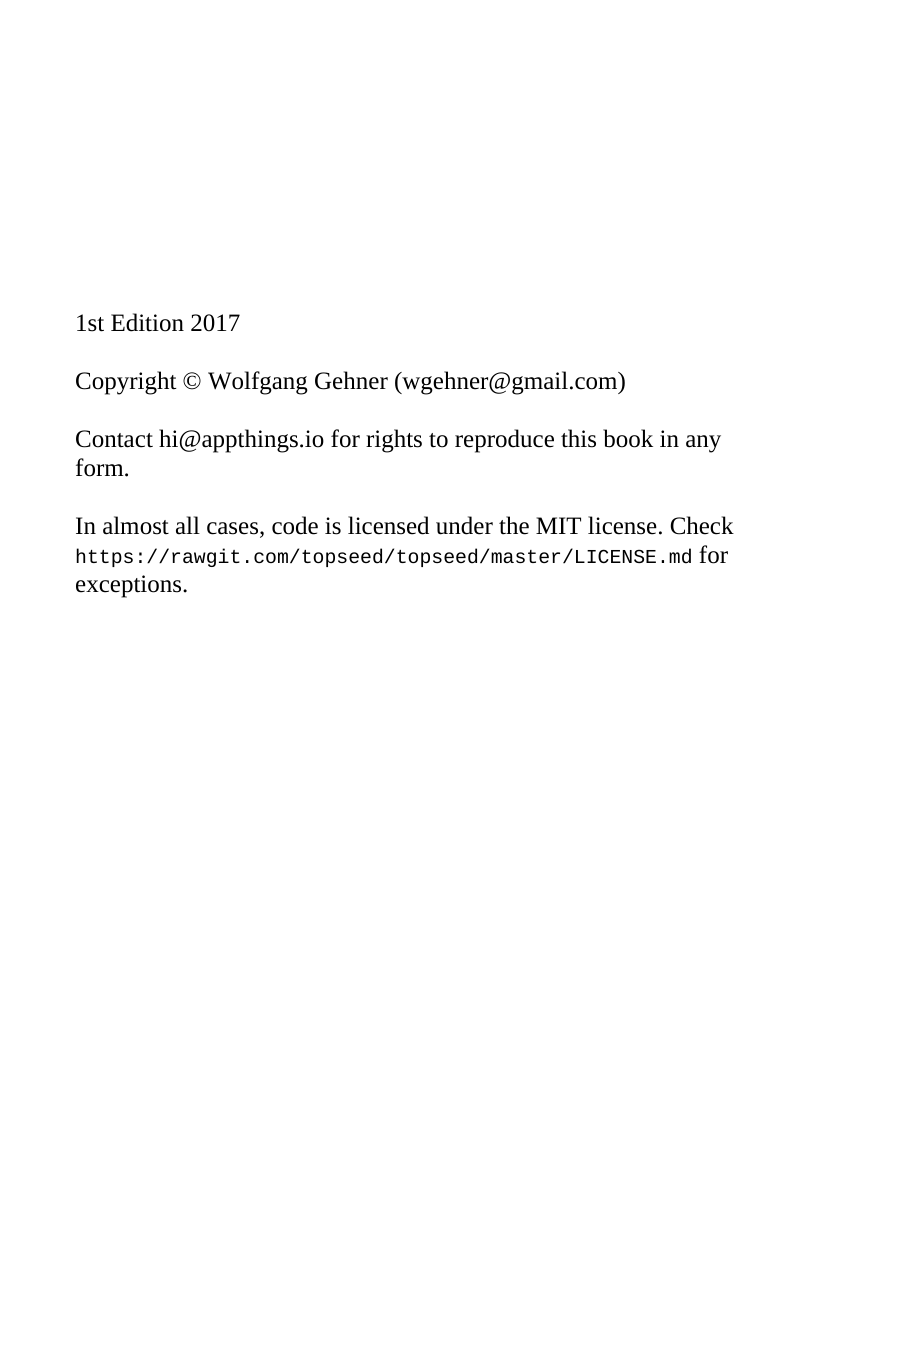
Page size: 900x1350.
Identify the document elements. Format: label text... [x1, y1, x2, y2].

text 1st Edition 2017 [75, 308, 780, 337]
text In almost all cases, code is licensed under the MIT license. Check https://rawgit.com/topseed/topseed/master/LICENSE.md for exceptions. [75, 511, 780, 598]
text Copyright © Wolfgang Gehner (wgehner@gmail.com) [75, 366, 780, 395]
text Contact hi@appthings.io for rights to reproduce this book in any form. [75, 424, 780, 482]
